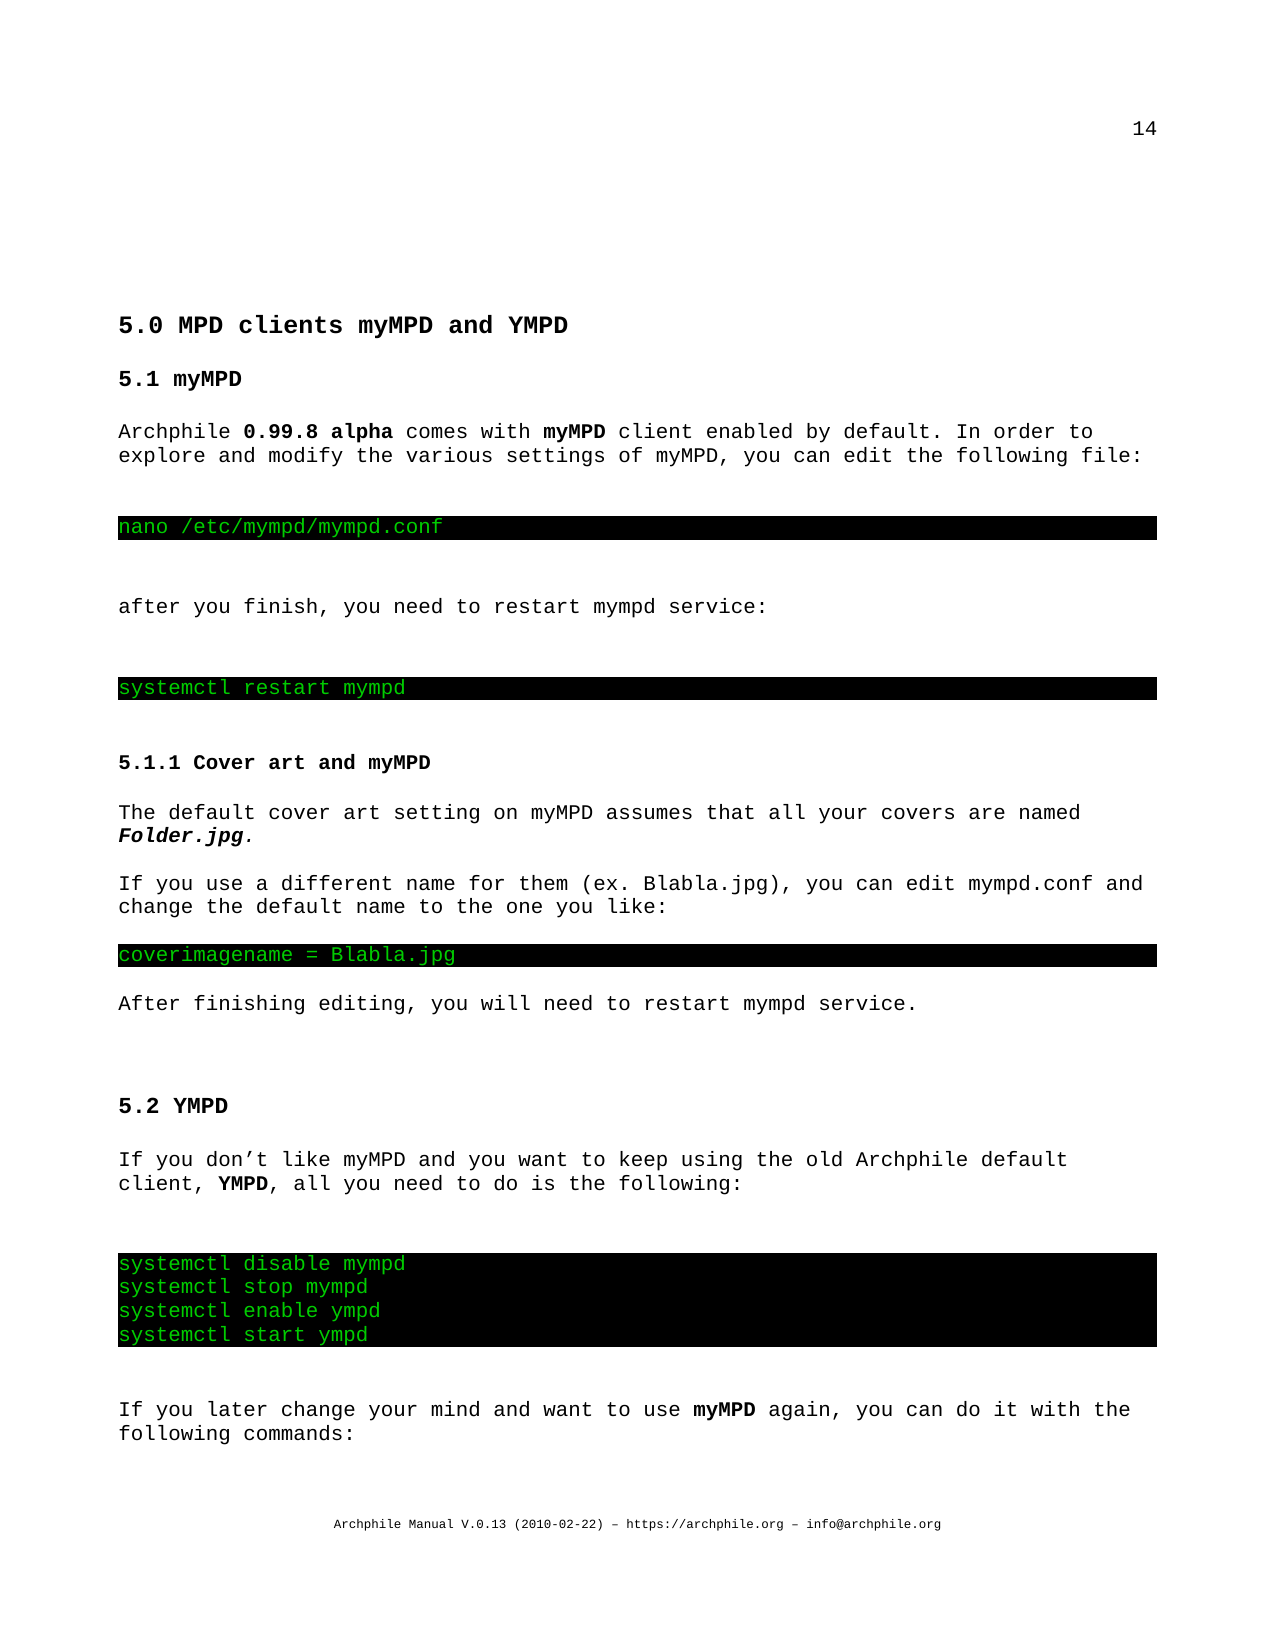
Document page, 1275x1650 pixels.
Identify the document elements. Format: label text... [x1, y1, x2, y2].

text The default cover art setting on myMPD assumes that all your covers are named Folder.jpg. [118, 802, 1157, 849]
text 5.2 YMPD [118, 1095, 1157, 1121]
text coverimagename = Blabla.jpg [118, 944, 1157, 967]
text systemctl restart mympd [118, 677, 1157, 700]
text after you finish, you need to restart mympd service: [118, 596, 1157, 620]
text systemctl disable mympd [118, 1253, 1157, 1277]
text systemctl enable ympd [118, 1300, 1157, 1324]
text 5.1 myMPD [118, 367, 1157, 393]
text 5.0 MPD clients myMPD and YMPD [118, 313, 1157, 341]
text If you don’t like myMPD and you want to keep using the old Archphile default client, YMPD, all you need to do is the following: [118, 1149, 1157, 1196]
text systemctl stop mympd [118, 1277, 1157, 1300]
text After finishing editing, you will need to restart mympd service. [118, 993, 1157, 1017]
text nano /etc/mympd/mympd.conf [118, 516, 1157, 540]
text If you later change your mind and want to use myMPD again, you can do it with the following commands: [118, 1399, 1157, 1447]
text 5.1.1 Cover art and myMPD [118, 752, 1157, 776]
text Archphile 0.99.8 alpha comes with myMPD client enabled by default. In order to explore and modify the various settings of myMPD, you can edit the following file: [118, 421, 1157, 469]
text systemctl start ympd [118, 1324, 1157, 1347]
text If you use a different name for them (ex. Blabla.jpg), you can edit mympd.conf and change the default name to the one you like: [118, 873, 1157, 920]
